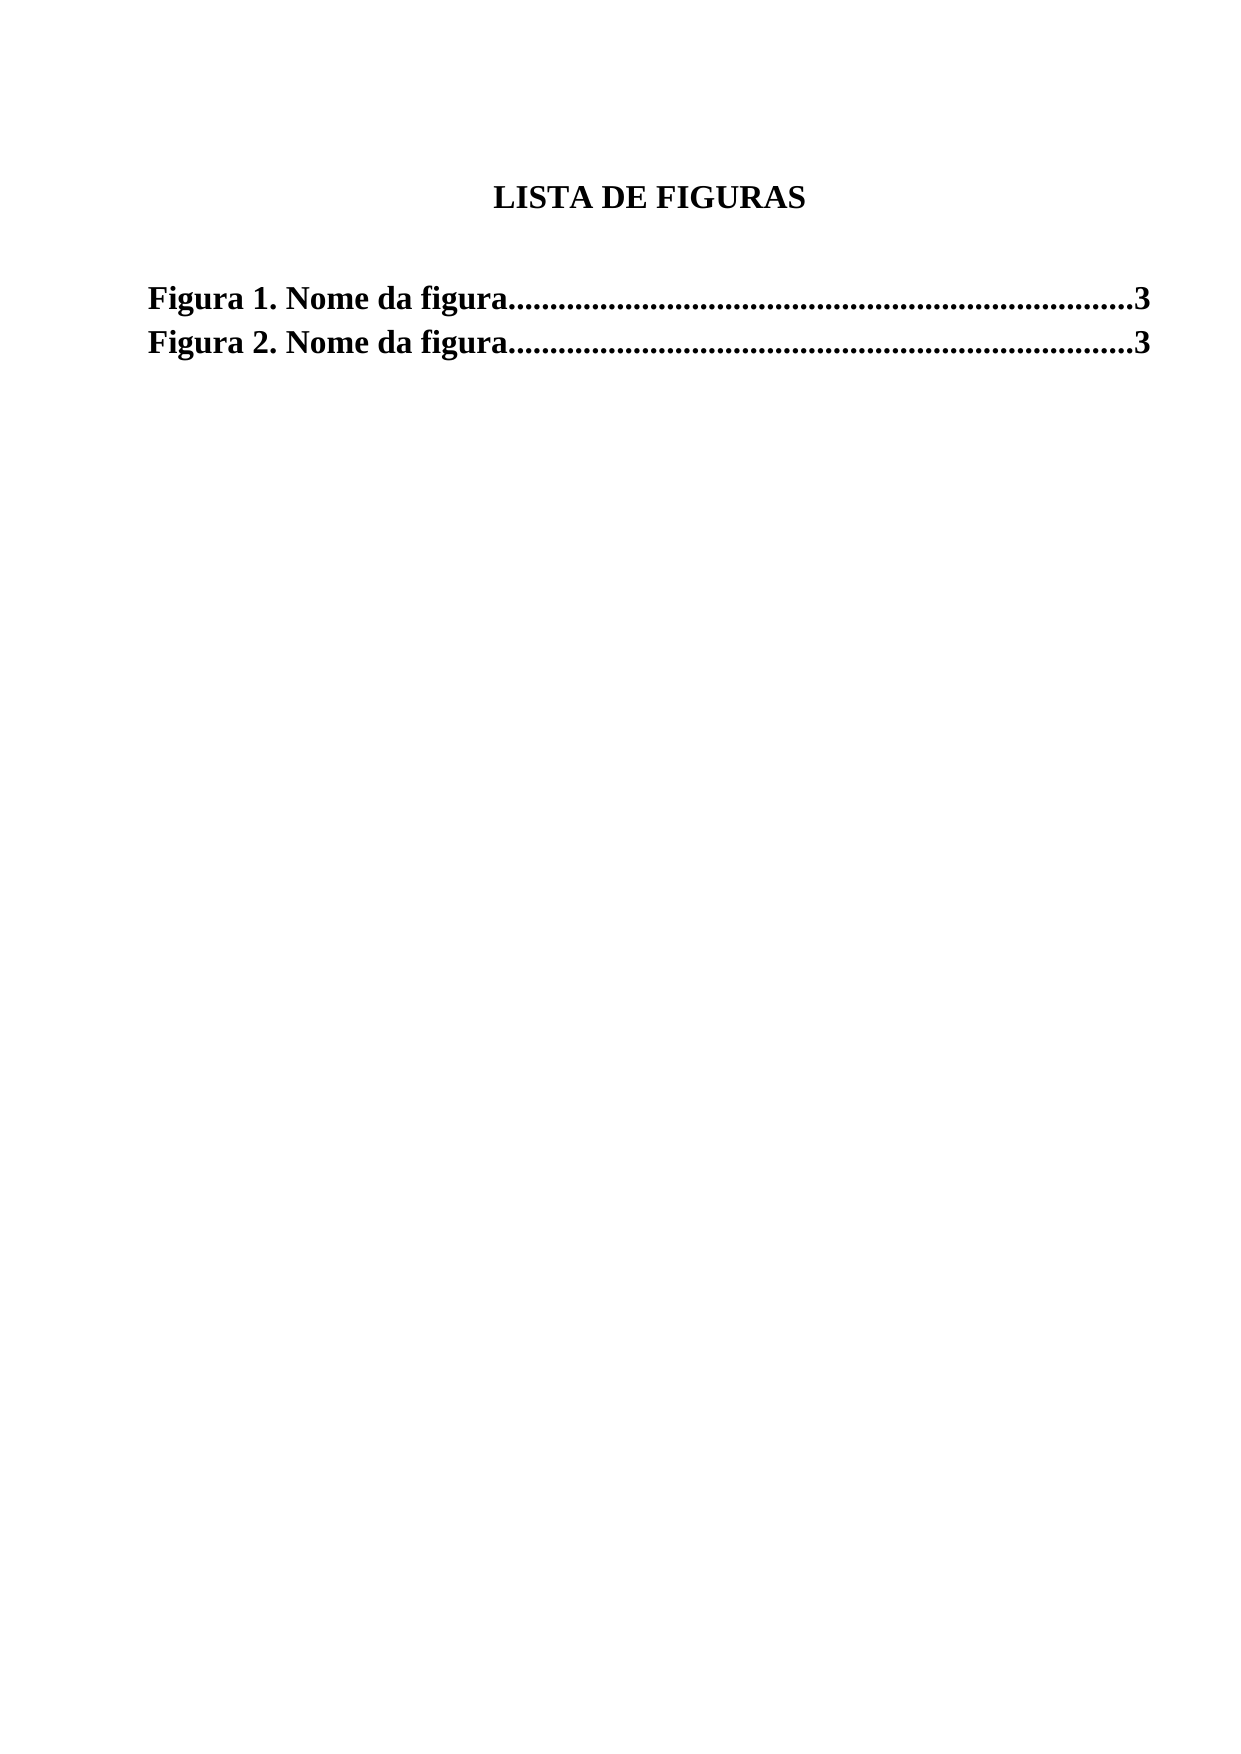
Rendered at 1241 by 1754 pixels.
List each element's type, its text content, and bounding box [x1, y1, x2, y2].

text Figura 2. Nome da figura 3 [148, 323, 1152, 361]
list LISTA DE FIGURAS [148, 177, 1152, 216]
text Figura 1. Nome da figura 3 [148, 278, 1152, 316]
